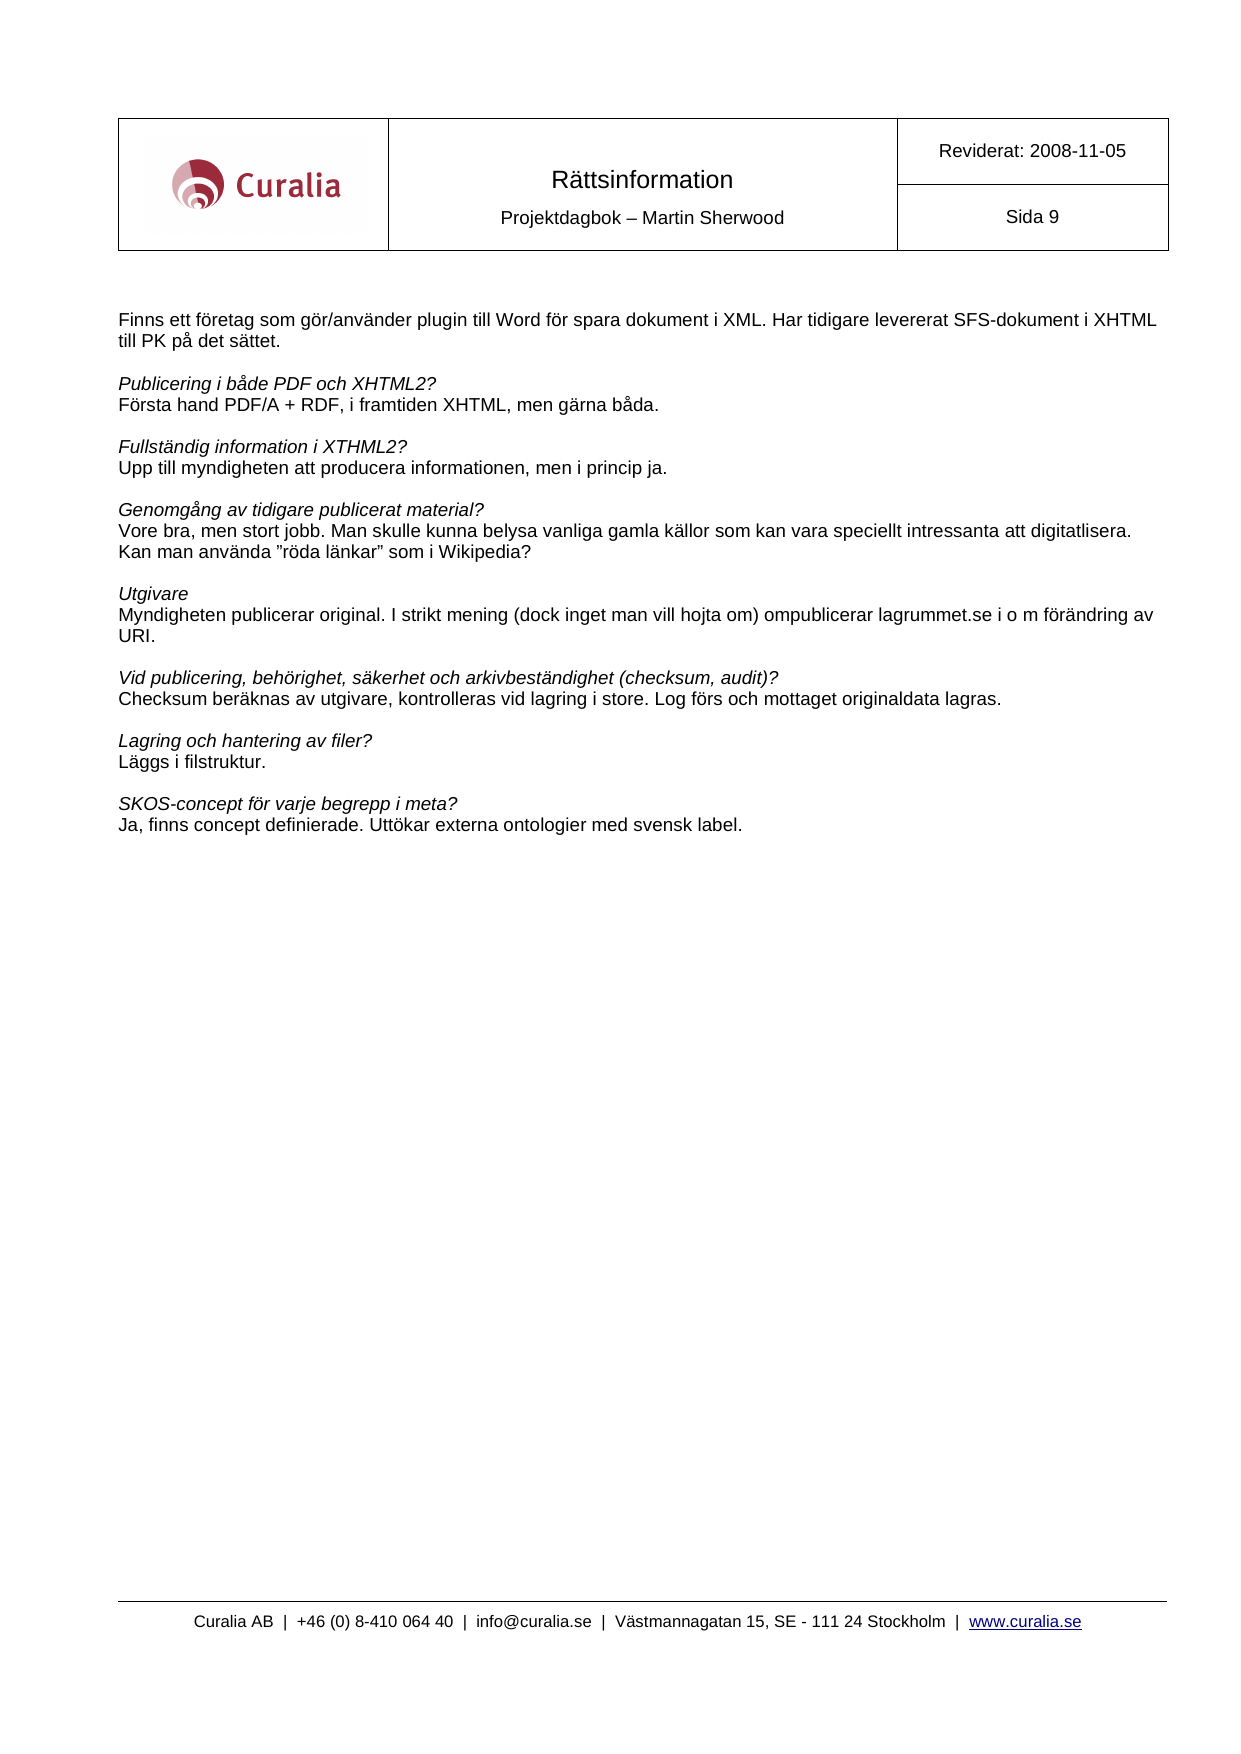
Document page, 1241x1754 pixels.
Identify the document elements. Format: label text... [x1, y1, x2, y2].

text Läggs i filstruktur. [118, 752, 1163, 773]
text Vore bra, men stort jobb. Man skulle kunna belysa vanliga gamla källor som kan vara speciellt intressanta att digitatlisera. [118, 520, 1163, 541]
text Myndigheten publicerar original. I strikt mening (dock inget man vill hojta om) ompublicerar lagrummet.se i o m förändring av URI. [118, 604, 1163, 646]
text Publicering i både PDF och XHTML2? [118, 373, 1163, 394]
text Första hand PDF/A + RDF, i framtiden XHTML, men gärna båda. [118, 394, 1163, 415]
text Vid publicering, behörighet, säkerhet och arkivbeständighet (checksum, audit)? [118, 667, 1163, 688]
text Utgivare [118, 583, 1163, 604]
text Upp till myndigheten att producera informationen, men i princip ja. [118, 457, 1163, 478]
text Kan man använda ”röda länkar” som i Wikipedia? [118, 541, 1163, 562]
text Genomgång av tidigare publicerat material? [118, 499, 1163, 520]
text Lagring och hantering av filer? [118, 731, 1163, 752]
picture [146, 134, 367, 235]
text SKOS-concept för varje begrepp i meta? [118, 794, 1163, 815]
text Fullständig information i XTHML2? [118, 436, 1163, 457]
text Ja, finns concept definierade. Uttökar externa ontologier med svensk label. [118, 815, 1163, 836]
text Finns ett företag som gör/använder plugin till Word för spara dokument i XML. Har tidigare levererat SFS-dokument i XHTML till PK på det sättet. [118, 310, 1163, 352]
text Checksum beräknas av utgivare, kontrolleras vid lagring i store. Log förs och mottaget originaldata lagras. [118, 688, 1163, 709]
